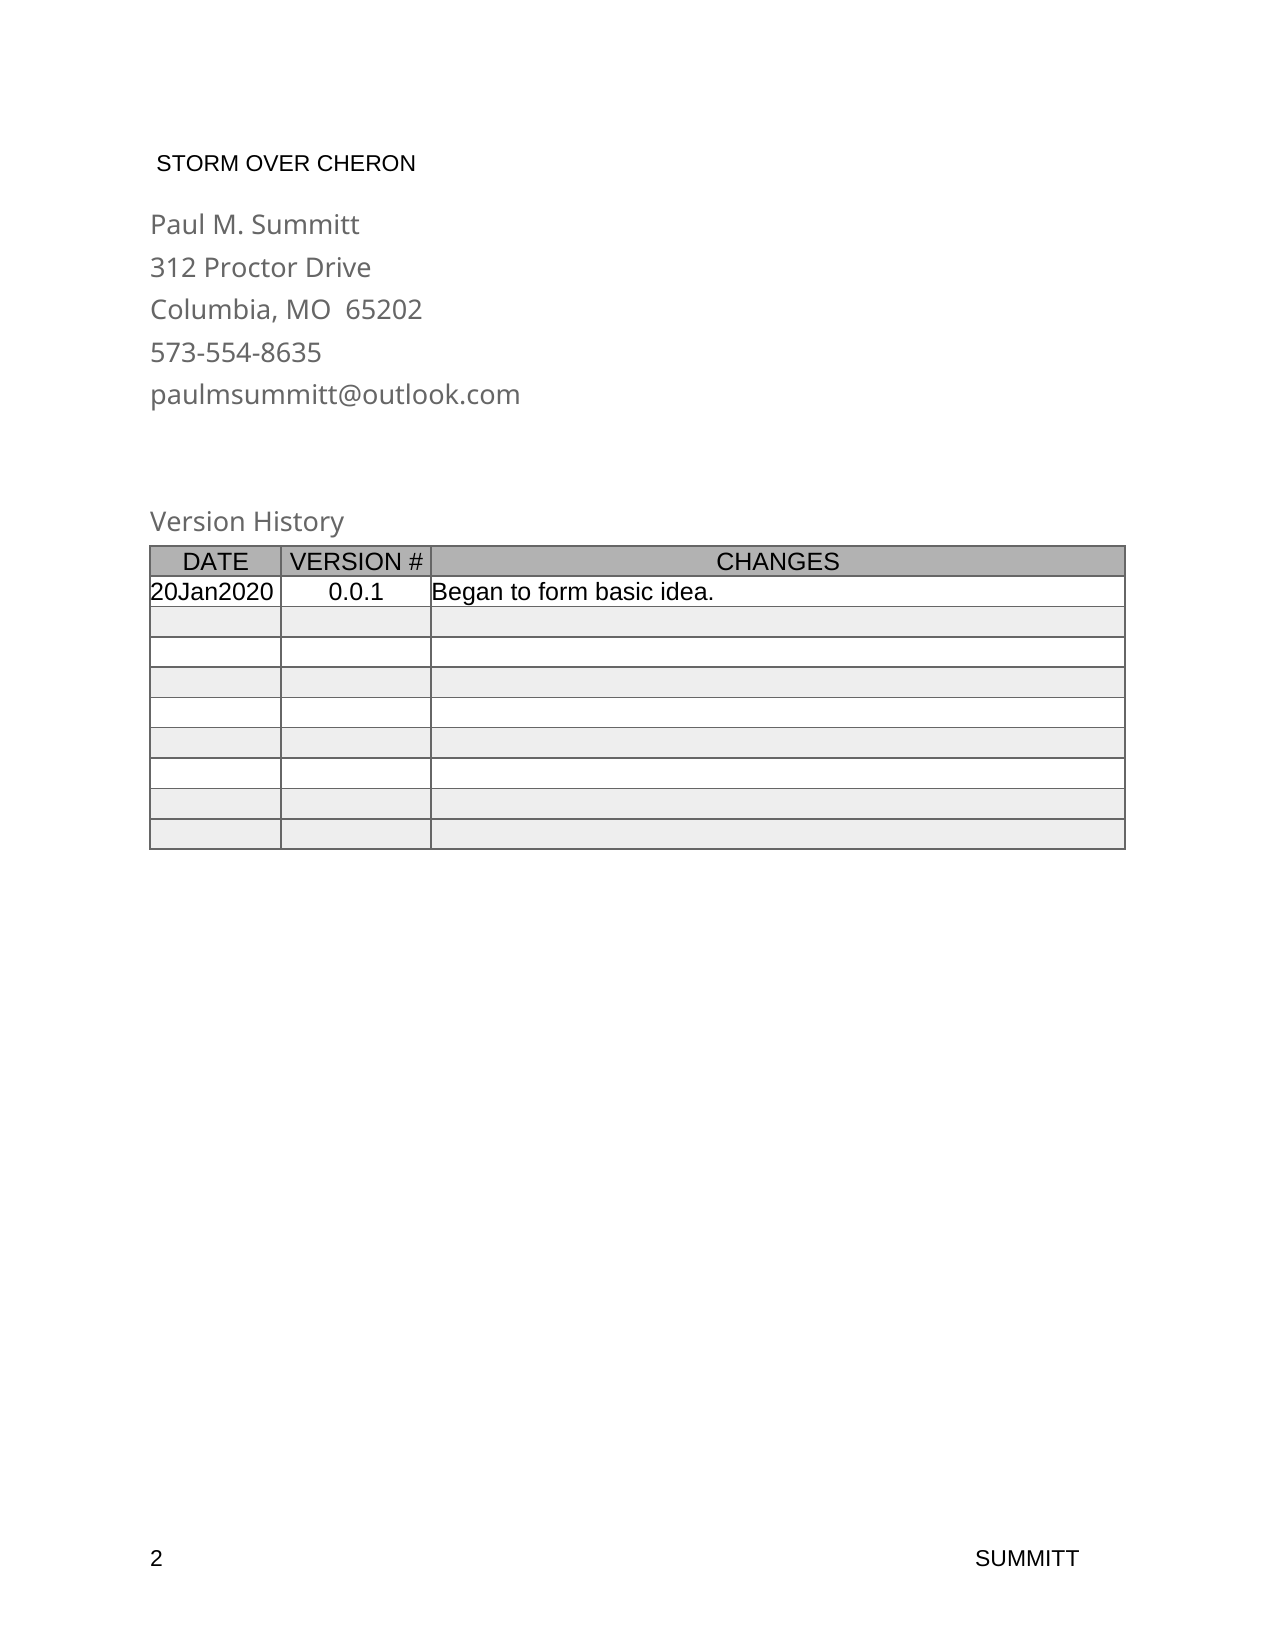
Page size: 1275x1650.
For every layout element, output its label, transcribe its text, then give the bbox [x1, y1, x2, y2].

table_cell [282, 638, 430, 666]
text 312 Proctor Drive [150, 248, 1125, 285]
table_cell [151, 607, 280, 636]
table_cell [432, 698, 1124, 727]
table_cell [432, 759, 1124, 787]
table_cell [432, 638, 1124, 666]
table_cell [151, 759, 280, 787]
text paulmsummitt@outlook.com [150, 375, 1125, 412]
table_cell [432, 789, 1124, 818]
table_cell [282, 607, 430, 636]
table_cell [432, 728, 1124, 757]
table_header DATE [151, 547, 280, 575]
table_cell [432, 668, 1124, 697]
table_cell [432, 820, 1124, 848]
table_cell [151, 698, 280, 727]
table_cell [282, 789, 430, 818]
table_cell [151, 820, 280, 848]
table_cell [282, 759, 430, 787]
text Columbia, MO 65202 [150, 291, 1125, 327]
table_cell [282, 668, 430, 697]
table_cell 0.0.1 [282, 577, 430, 606]
table_cell Began to form basic idea. [432, 577, 1124, 606]
table_cell [282, 820, 430, 848]
table_header CHANGES [432, 547, 1124, 575]
table_cell [282, 698, 430, 727]
text 573-554-8635 [150, 333, 1125, 370]
table_header VERSION # [282, 547, 430, 575]
text Paul M. Summitt [150, 206, 1125, 243]
table_cell [151, 789, 280, 818]
table_cell [151, 668, 280, 697]
table_cell [151, 638, 280, 666]
table_cell [432, 607, 1124, 636]
table_cell [282, 728, 430, 757]
table_cell [151, 728, 280, 757]
table_cell 20Jan2020 [151, 577, 280, 606]
text Version History [150, 503, 1125, 539]
